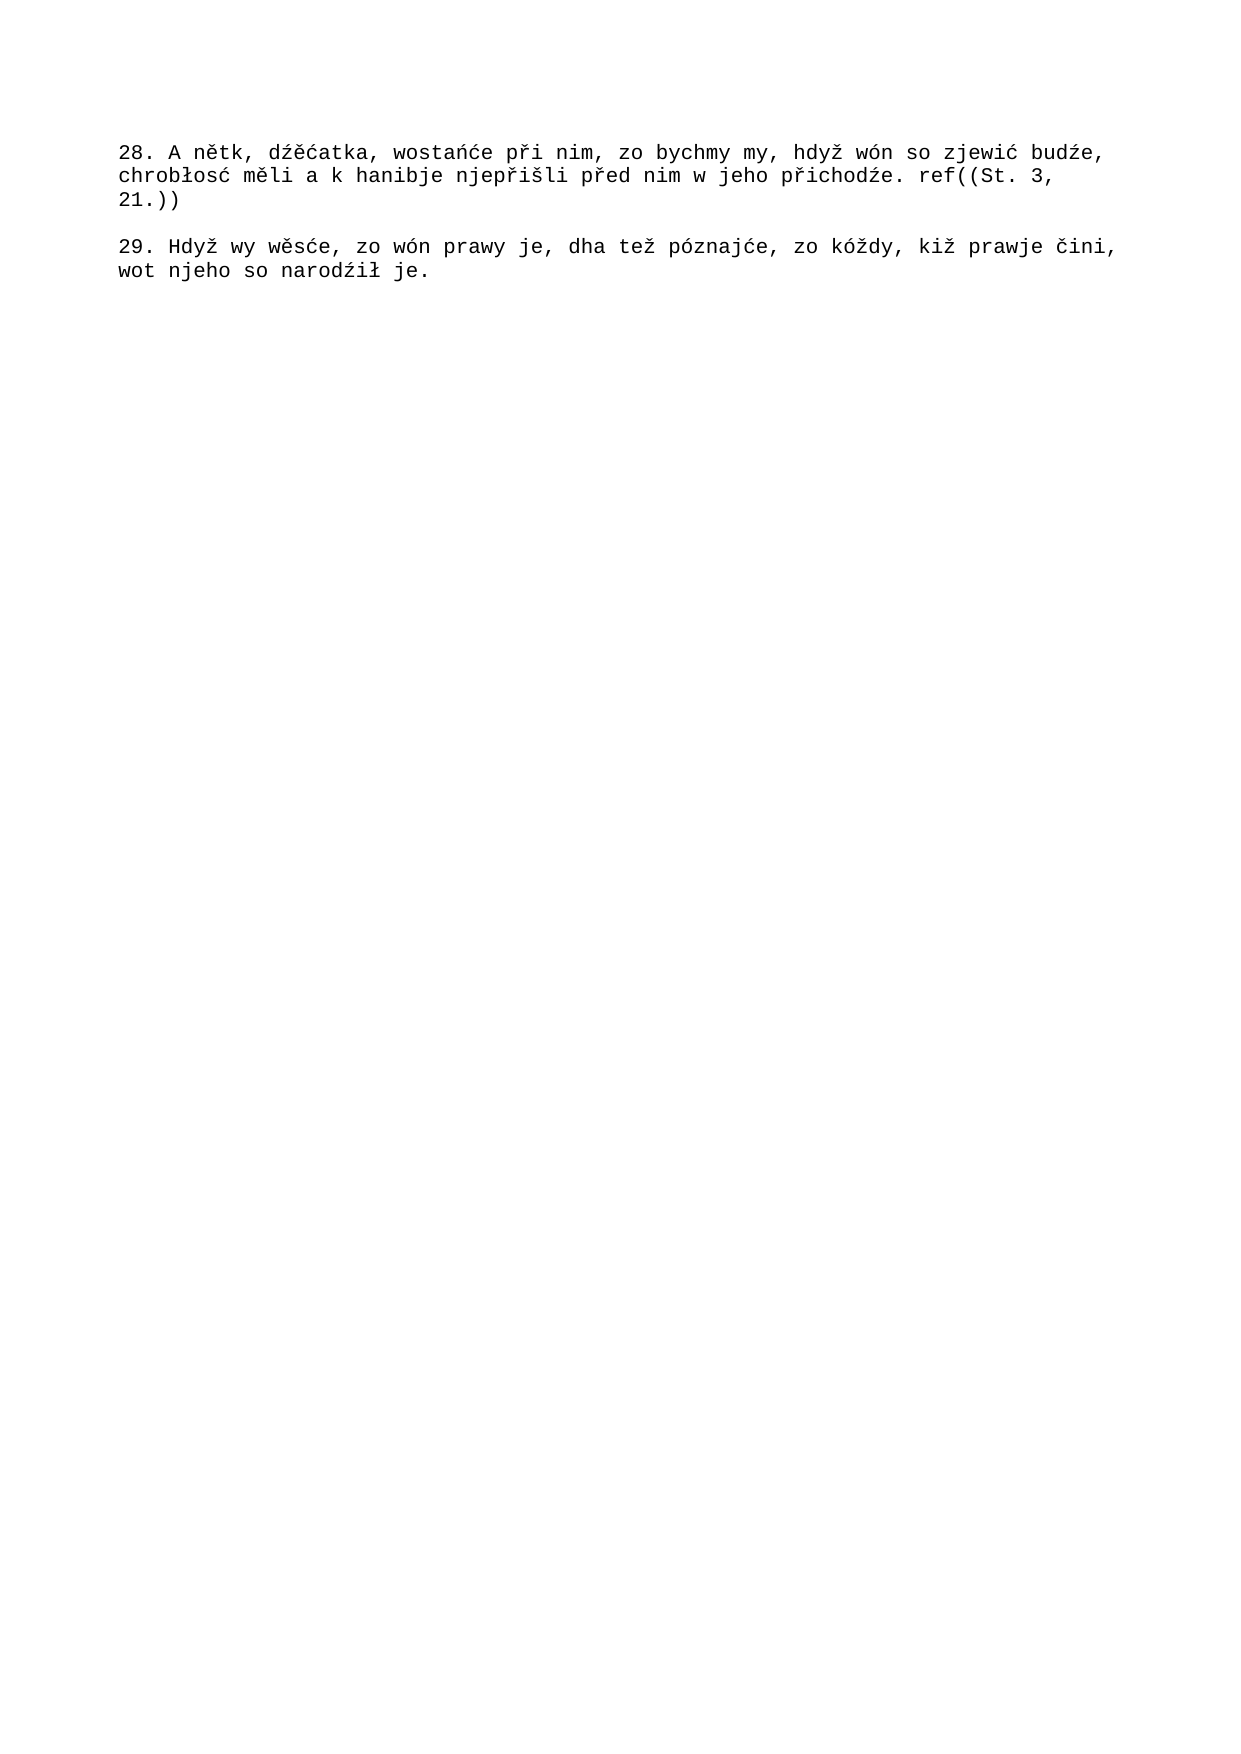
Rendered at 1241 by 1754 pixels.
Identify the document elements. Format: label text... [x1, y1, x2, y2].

text 29. Hdyž wy wěsće, zo wón prawy je, dha tež póznajće, zo kóždy, kiž prawje čini, wot njeho so narodźił je. [118, 236, 1122, 284]
text 28. A nětk, dźěćatka, wostańće při nim, zo bychmy my, hdyž wón so zjewić budźe, chrobłosć měli a k hanibje njepřišli před nim w jeho přichodźe. ref((St. 3, 21.)) [118, 142, 1122, 213]
